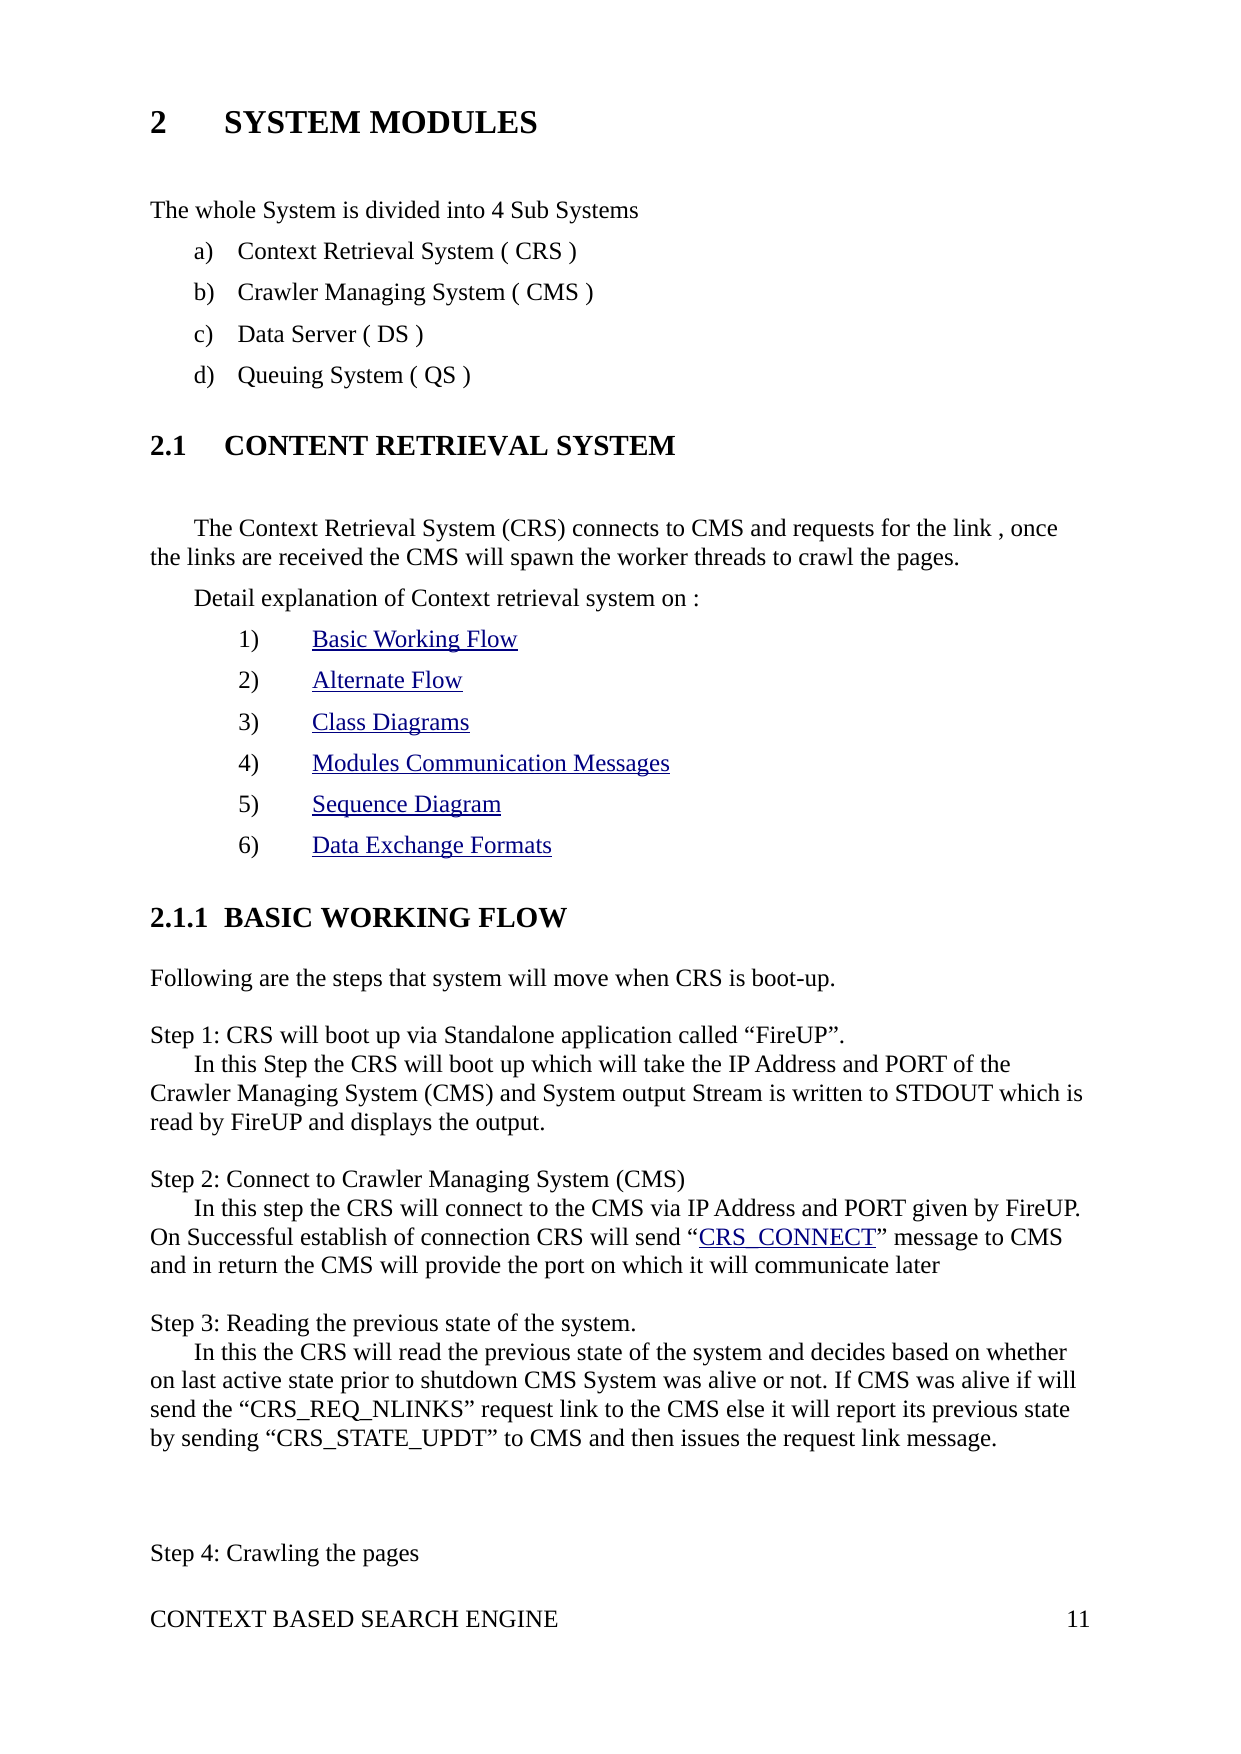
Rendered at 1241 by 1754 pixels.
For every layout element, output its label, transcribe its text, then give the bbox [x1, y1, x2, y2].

text In this the CRS will read the previous state of the system and decides based on whether on last active state prior to shutdown CMS System was alive or not. If CMS was alive if will send the “CRS_REQ_NLINKS” request link to the CMS else it will report its previous state by sending “CRS_STATE_UPDT” to CMS and then issues the request link message. [150, 1337, 1090, 1452]
list Basic Working Flow [238, 624, 1090, 653]
text The whole System is divided into 4 Sub Systems [150, 195, 1090, 224]
list Crawler Managing System ( CMS ) [194, 277, 1090, 306]
list Alternate Flow [238, 666, 1090, 694]
list Queuing System ( QS ) [194, 360, 1090, 389]
subtitle 2.1.1 BASIC WORKING FLOW [150, 901, 1090, 934]
list Sequence Diagram [238, 789, 1090, 818]
text Detail explanation of Context retrieval system on : [150, 583, 1090, 612]
text The Context Retrieval System (CRS) connects to CMS and requests for the link , once the links are received the CMS will spawn the worker threads to crawl the pages. [150, 513, 1090, 571]
text In this Step the CRS will boot up which will take the IP Address and PORT of the Crawler Managing System (CMS) and System output Stream is written to STDOUT which is read by FireUP and displays the output. [150, 1049, 1090, 1135]
list Context Retrieval System ( CRS ) [194, 236, 1090, 265]
list Data Server ( DS ) [194, 319, 1090, 347]
text Step 2: Connect to Crawler Managing System (CMS) [150, 1164, 1090, 1193]
list Data Exchange Formats [238, 831, 1090, 859]
text Following are the steps that system will move when CRS is boot-up. [150, 963, 1090, 992]
text In this step the CRS will connect to the CMS via IP Address and PORT given by FireUP. On Successful establish of connection CRS will send “CRS_CONNECT” message to CMS and in return the CMS will provide the port on which it will communicate later [150, 1193, 1090, 1279]
text Step 3: Reading the previous state of the system. [150, 1308, 1090, 1337]
list Class Diagrams [238, 707, 1090, 736]
text Step 1: CRS will boot up via Standalone application called “FireUP”. [150, 1020, 1090, 1049]
subtitle 2 SYSTEM MODULES [150, 102, 1090, 140]
list Modules Communication Messages [238, 748, 1090, 777]
text Step 4: Crawling the pages [150, 1538, 1090, 1567]
subtitle 2.1 CONTENT RETRIEVAL SYSTEM [150, 428, 1090, 462]
